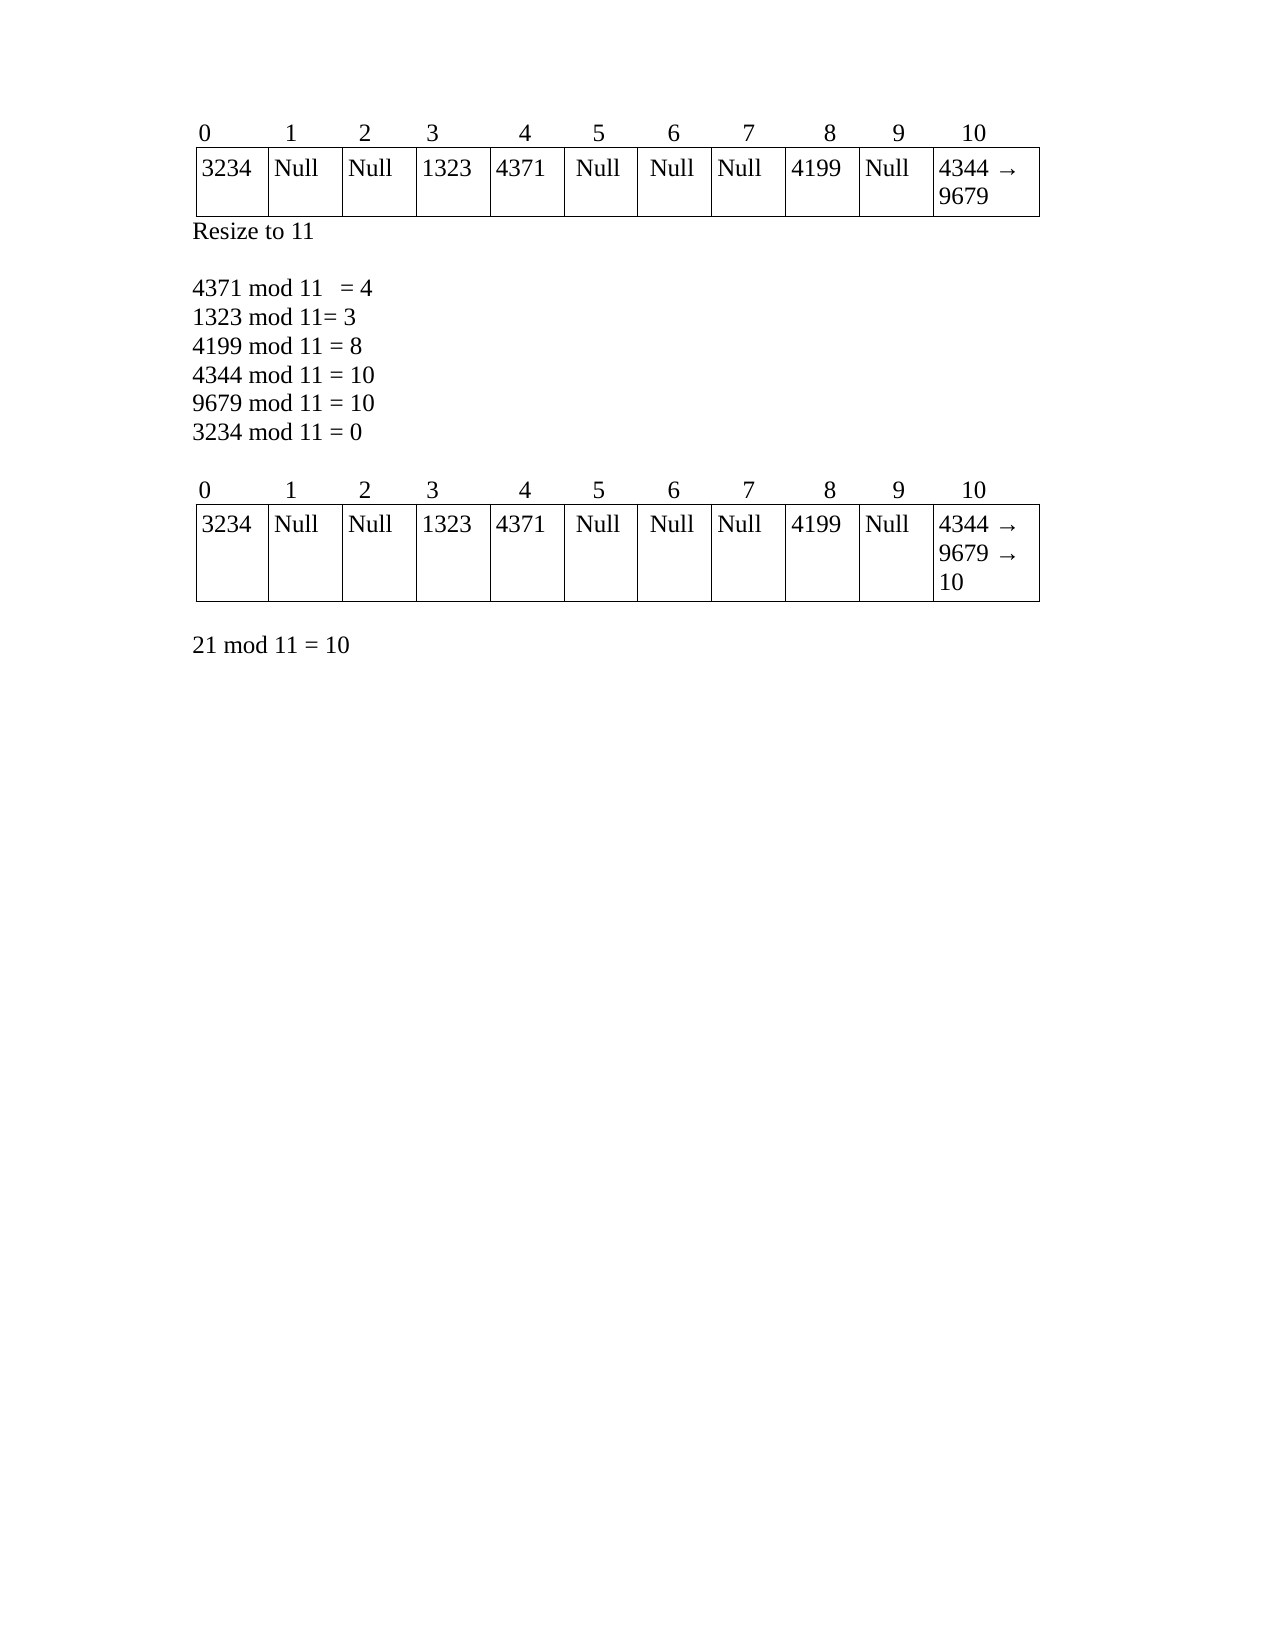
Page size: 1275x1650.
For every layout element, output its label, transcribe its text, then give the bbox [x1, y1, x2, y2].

table_header Null [343, 505, 416, 601]
table_header Null [860, 148, 933, 216]
table_header 4199 [786, 148, 859, 216]
text 9679 mod 11 = 10 [118, 388, 1157, 417]
table_header 3234 [197, 505, 268, 601]
table_header Null [712, 148, 785, 216]
table_header Null [638, 148, 711, 216]
text 4344 mod 11 = 10 [118, 360, 1157, 388]
table_header 4199 [786, 505, 859, 601]
table_header 1323 [417, 148, 490, 216]
table_header Null [565, 505, 637, 601]
table_header 4371 [491, 505, 564, 601]
table_header Null [269, 505, 342, 601]
text 4199 mod 11 = 8 [118, 331, 1157, 360]
table_header 4371 [491, 148, 564, 216]
text 4371 mod 11 = 4 [118, 273, 1157, 302]
text 0 1 2 3 4 5 6 7 8 9 10 [118, 475, 1157, 503]
table_header Null [712, 505, 785, 601]
text 21 mod 11 = 10 [118, 630, 1157, 659]
table_header 4344 → 9679 [934, 148, 1039, 216]
table_header 3234 [197, 148, 268, 216]
text 0 1 2 3 4 5 6 7 8 9 10 [118, 118, 1157, 147]
table_header Null [269, 148, 342, 216]
text 3234 mod 11 = 0 [118, 417, 1157, 446]
table_header 4344 → 9679 → 10 [934, 505, 1039, 601]
table_header Null [638, 505, 711, 601]
text 1323 mod 11= 3 [118, 302, 1157, 331]
table_header 1323 [417, 505, 490, 601]
text Resize to 11 [118, 216, 1157, 245]
table_header Null [343, 148, 416, 216]
table_header Null [860, 505, 933, 601]
table_header Null [565, 148, 637, 216]
